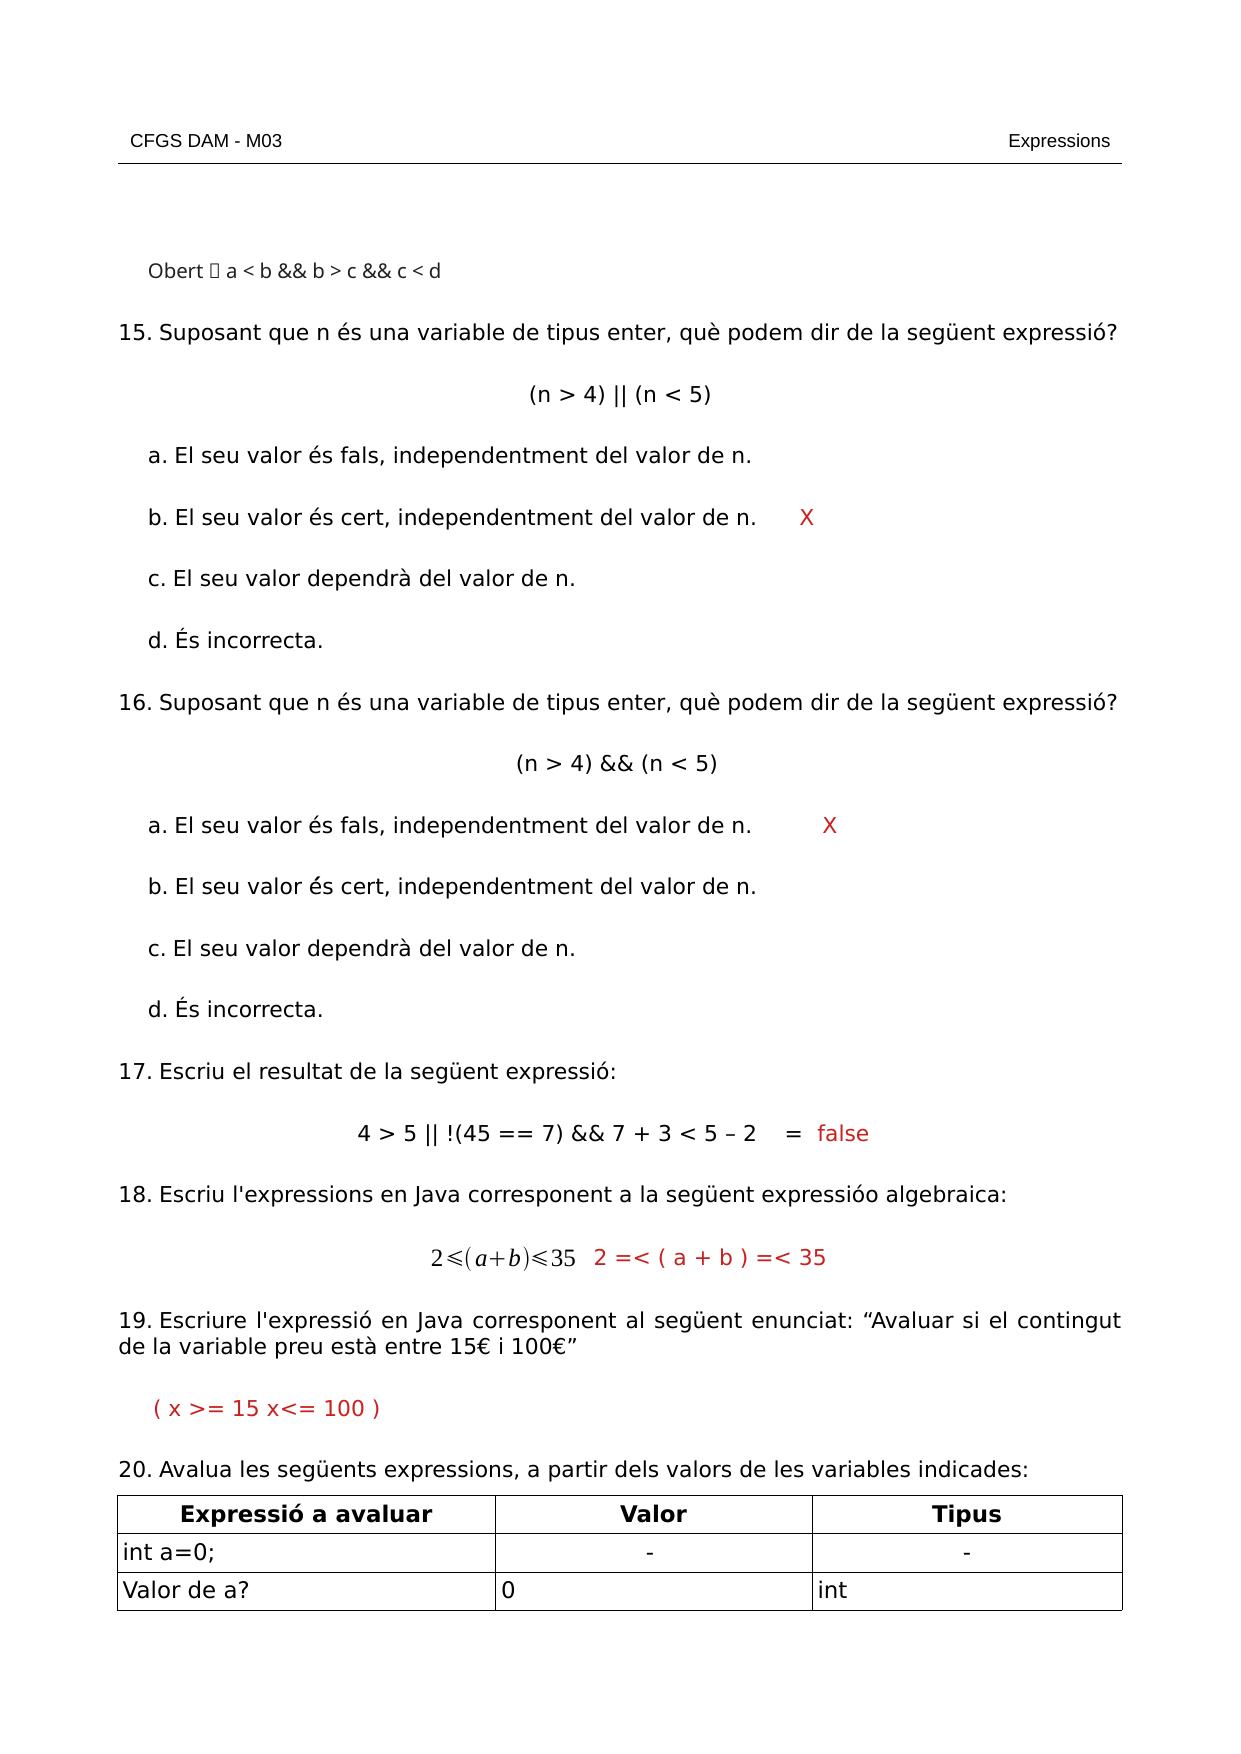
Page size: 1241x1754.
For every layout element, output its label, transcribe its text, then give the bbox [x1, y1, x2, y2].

list Avalua les següents expressions, a partir dels valors de les variables indicades: [118, 1457, 1122, 1483]
list (n > 4) && (n < 5) [118, 751, 1122, 777]
list ( x >= 15 x<= 100 ) [118, 1396, 1122, 1421]
table_cell int a=0; [118, 1534, 495, 1572]
list El seu valor dependrà del valor de n. [118, 936, 1122, 961]
table_cell - [813, 1534, 1122, 1572]
table_header Expressió a avaluar [118, 1496, 495, 1533]
list El seu valor és fals, independentment del valor de n. X [118, 813, 1122, 838]
list El seu valor és cert, independentment del valor de n. X [118, 505, 1122, 531]
table_cell int [813, 1573, 1122, 1610]
list Suposant que n és una variable de tipus enter, què podem dir de la següent expressió? [118, 320, 1122, 346]
list Escriure l'expressió en Java corresponent al següent enunciat: “Avaluar si el contingut de la variable preu està entre 15€ i 100€” [118, 1308, 1122, 1359]
list El seu valor dependrà del valor de n. [118, 567, 1122, 592]
table_cell 0 [496, 1573, 812, 1610]
table_cell - [496, 1534, 812, 1572]
list El seu valor és fals, independentment del valor de n. [118, 443, 1122, 469]
list És incorrecta. [118, 628, 1122, 654]
table_header Tipus [813, 1496, 1122, 1533]
list 4 > 5 || !(45 == 7) && 7 + 3 < 5 – 2 = false [118, 1121, 1122, 1146]
table_header Valor [496, 1496, 812, 1533]
table_cell Valor de a? [118, 1573, 495, 1610]
list 2 =< ( a + b ) =< 35 [118, 1244, 1122, 1272]
list Suposant que n és una variable de tipus enter, què podem dir de la següent expressió? [118, 690, 1122, 715]
list Escriu el resultat de la següent expressió: [118, 1059, 1122, 1084]
list És incorrecta. [118, 997, 1122, 1023]
list Escriu l'expressions en Java corresponent a la següent expressióo algebraica: [118, 1182, 1122, 1208]
list (n > 4) || (n < 5) [118, 382, 1122, 407]
list El seu valor é́s cert, independentment del valor de n. [118, 874, 1122, 900]
list Obert  a < b && b > c && c < d [118, 257, 1122, 284]
